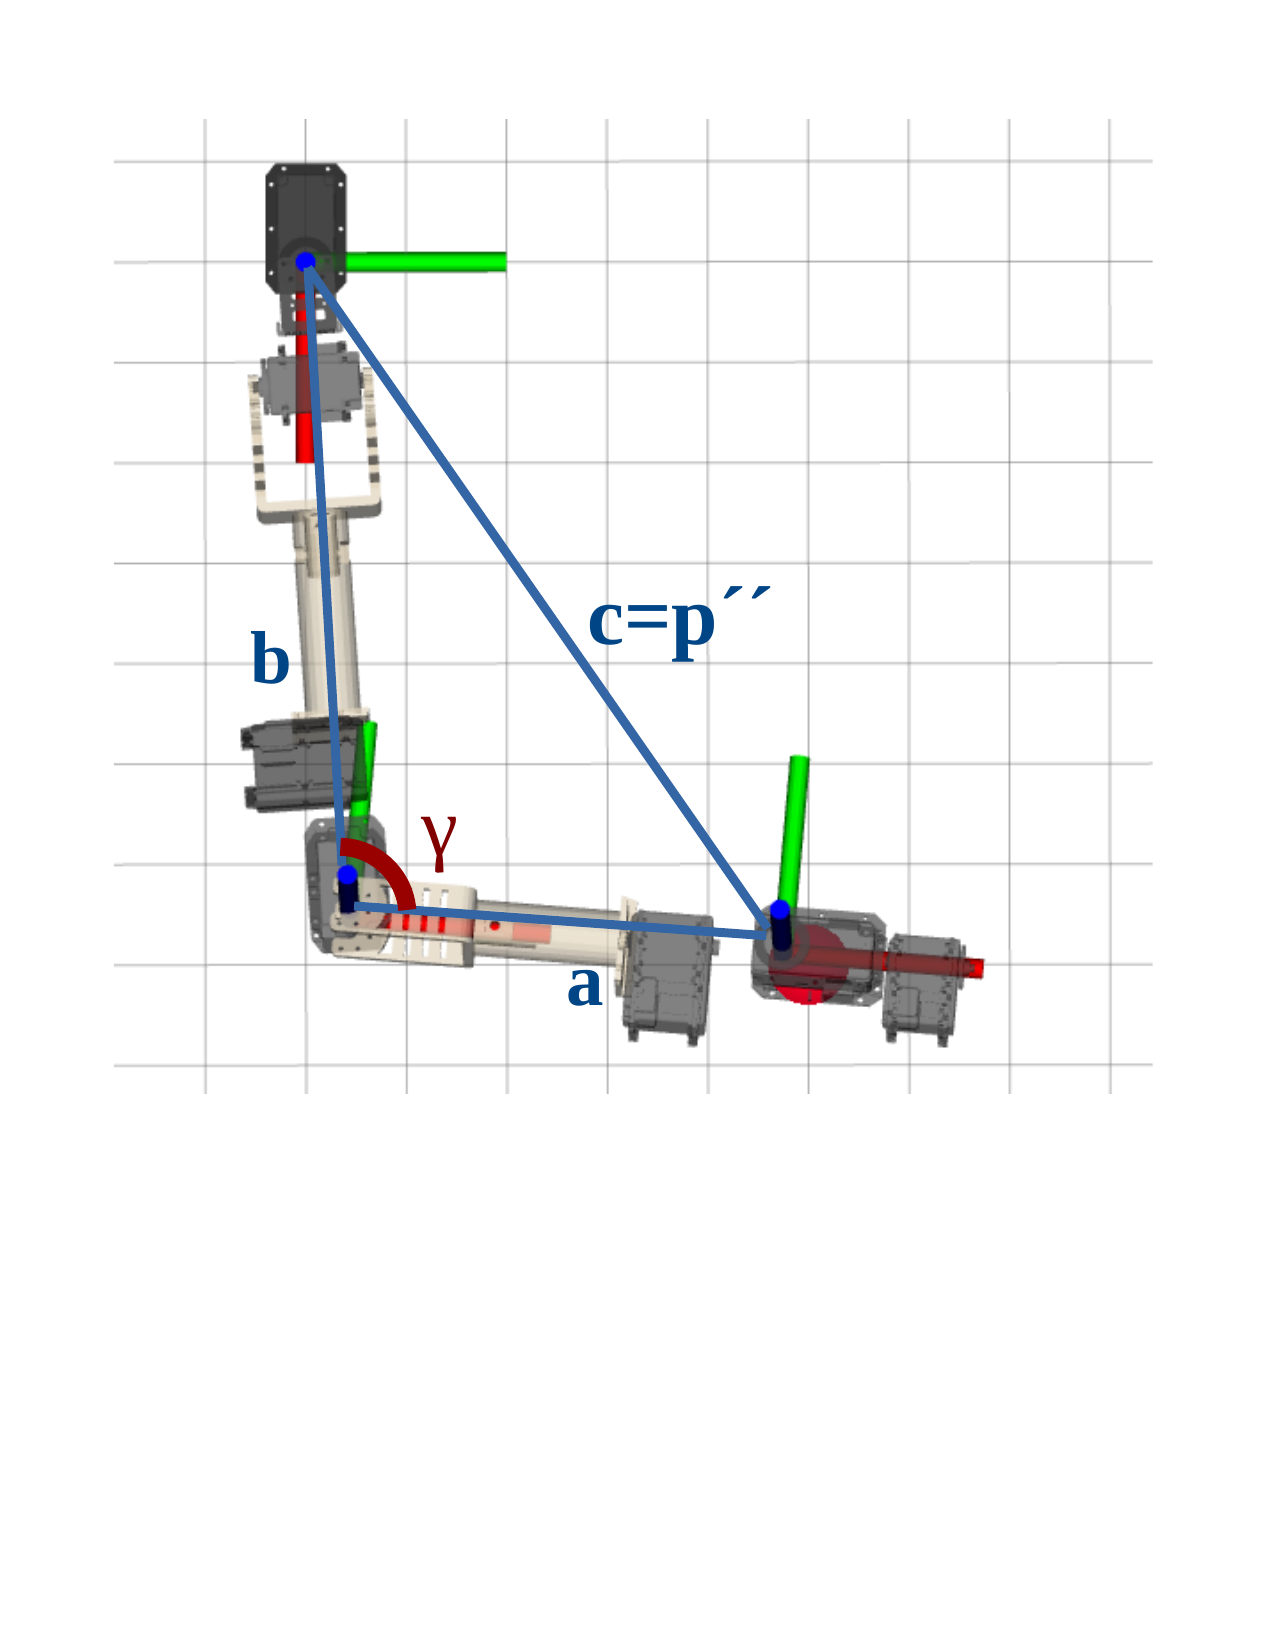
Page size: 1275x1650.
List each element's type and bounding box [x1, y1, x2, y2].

picture [113, 119, 1153, 1094]
